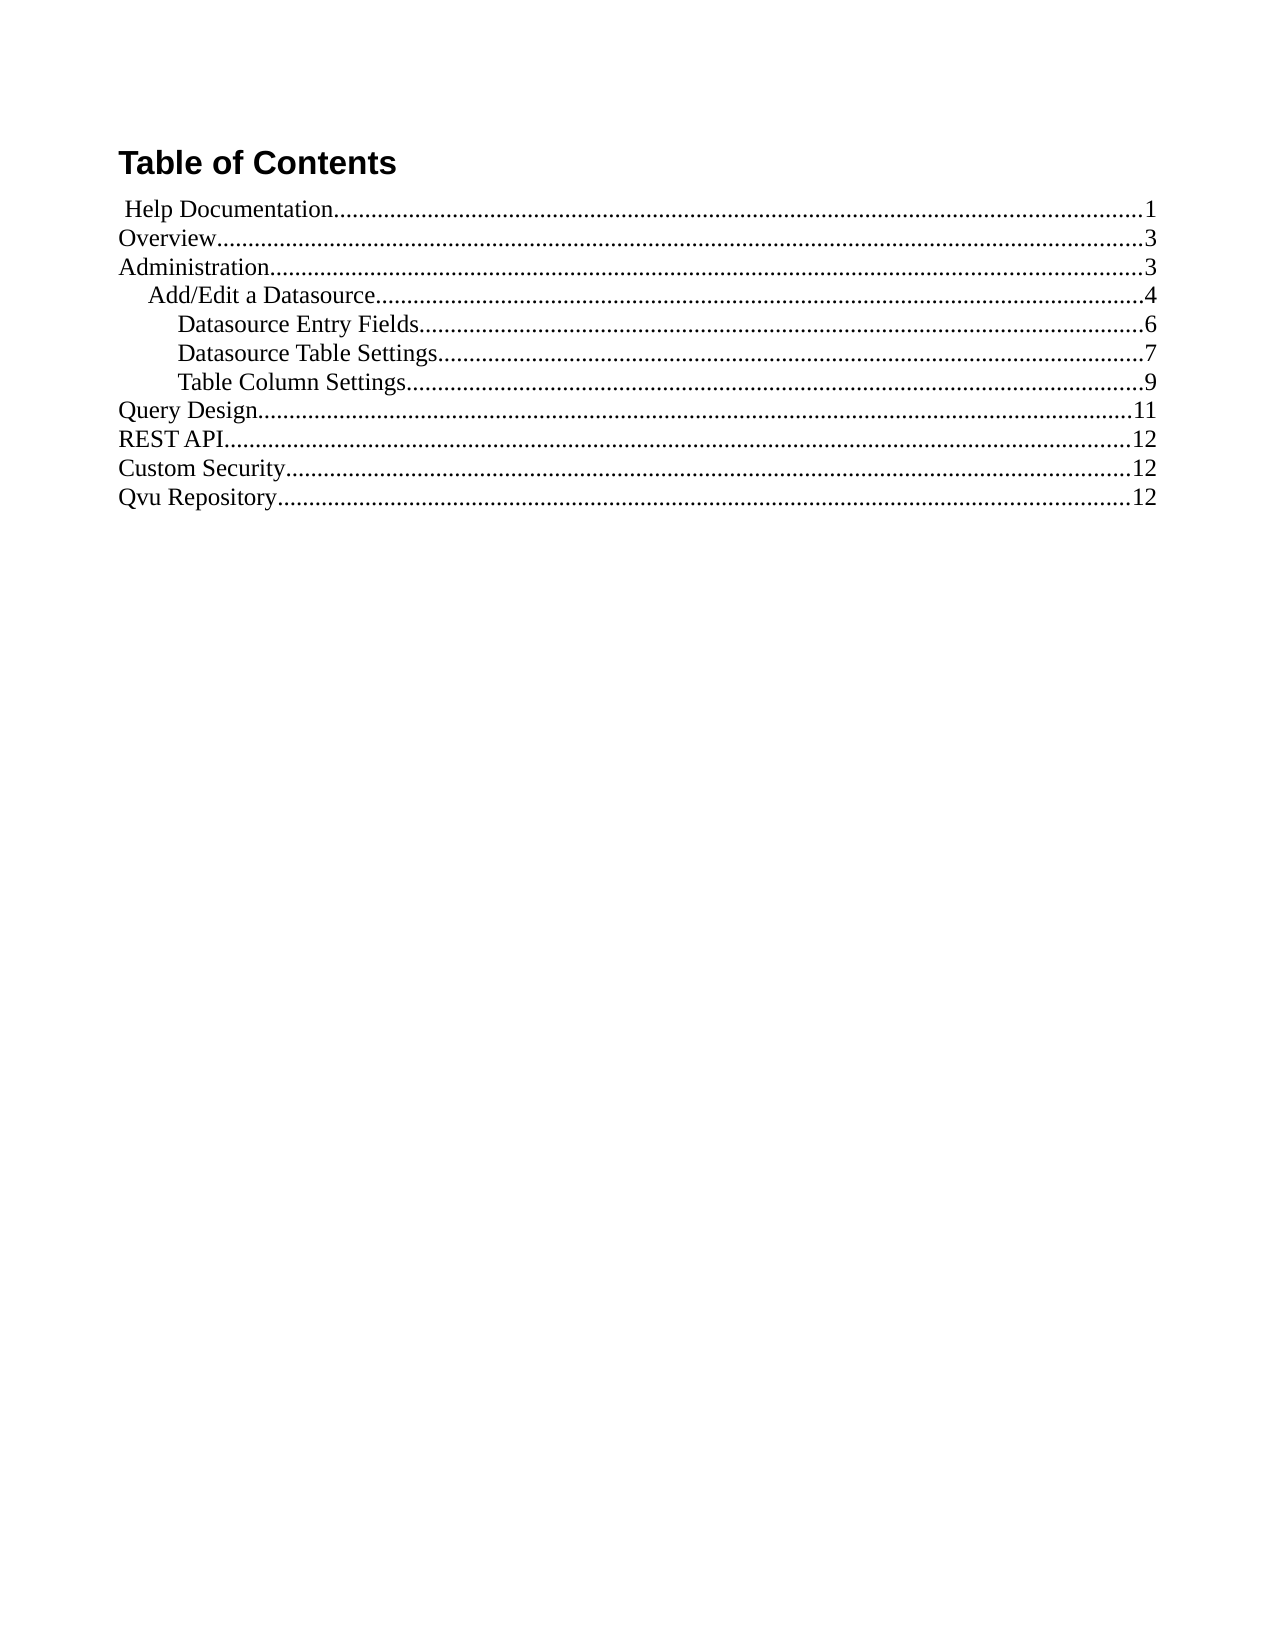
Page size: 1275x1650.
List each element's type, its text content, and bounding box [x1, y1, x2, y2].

text Datasource Entry Fields 6 [177, 309, 1157, 338]
text Help Documentation 1 [118, 194, 1157, 223]
text REST API 12 [118, 424, 1157, 453]
text Table Column Settings 9 [177, 367, 1157, 395]
text Add/Edit a Datasource 4 [148, 280, 1157, 309]
subtitle Table of Contents [118, 143, 1157, 182]
text Administration 3 [118, 252, 1157, 280]
text Overview 3 [118, 223, 1157, 252]
text Query Design 11 [118, 395, 1157, 424]
text Custom Security 12 [118, 453, 1157, 482]
text Qvu Repository 12 [118, 482, 1157, 510]
text Datasource Table Settings 7 [177, 338, 1157, 367]
